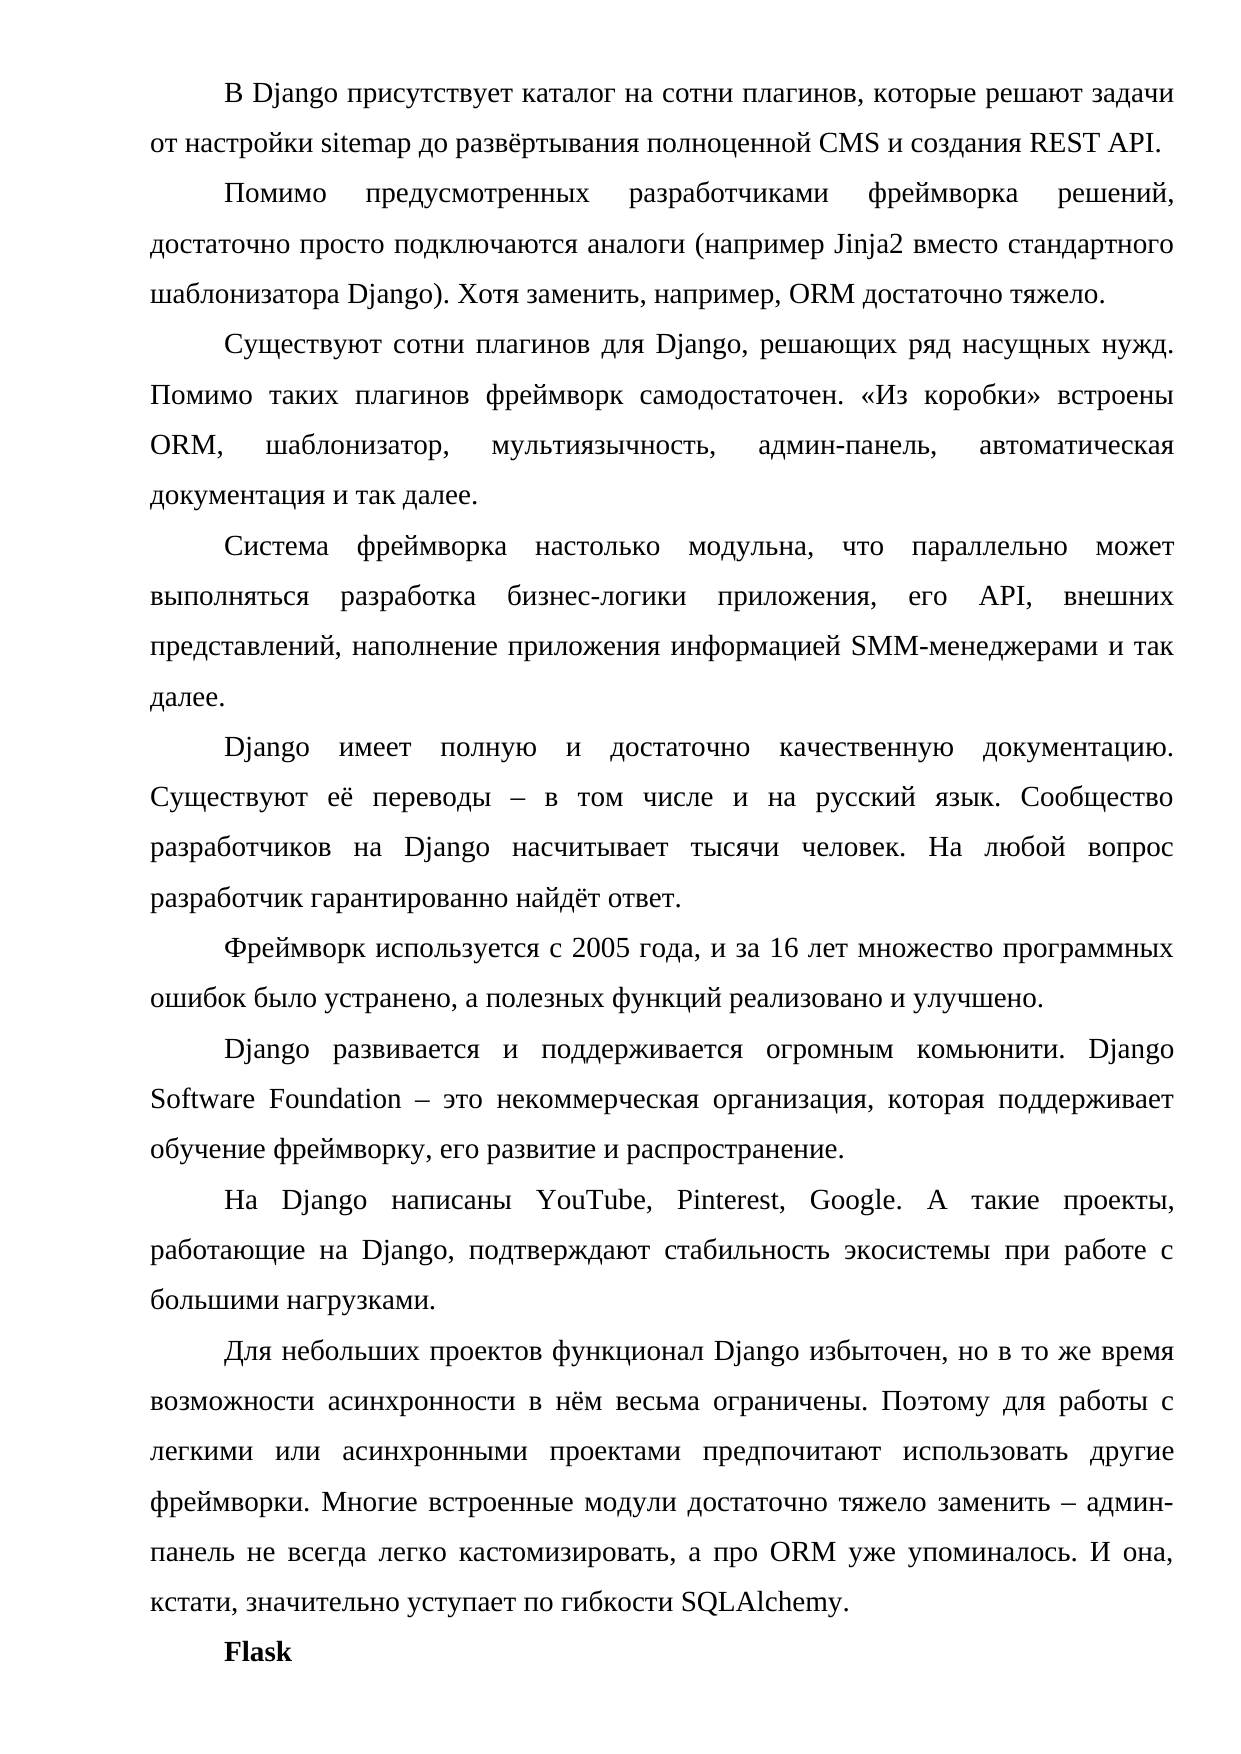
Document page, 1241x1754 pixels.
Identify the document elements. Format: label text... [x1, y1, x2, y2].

text В Django присутствует каталог на сотни плагинов, которые решают задачи от настройки sitemap до развёртывания полноценной CMS и создания REST API. [150, 75, 1175, 159]
text Django развивается и поддерживается огромным комьюнити. Django Software Foundation – это некоммерческая организация, которая поддерживает обучение фреймворку, его развитие и распространение. [150, 1031, 1175, 1165]
text Помимо предусмотренных разработчиками фреймворка решений, достаточно просто подключаются аналоги (например Jinja2 вместо стандартного шаблонизатора Django). Хотя заменить, например, ORM достаточно тяжело. [150, 176, 1175, 310]
text Flask [150, 1634, 1175, 1668]
text Система фреймворка настолько модульна, что параллельно может выполняться разработка бизнес-логики приложения, его API, внешних представлений, наполнение приложения информацией SMM-менеджерами и так далее. [150, 528, 1175, 712]
text Фреймворк используется с 2005 года, и за 16 лет множество программных ошибок было устранено, а полезных функций реализовано и улучшено. [150, 930, 1175, 1014]
text Django имеет полную и достаточно качественную документацию. Существуют её переводы – в том числе и на русский язык. Сообщество разработчиков на Django насчитывает тысячи человек. На любой вопрос разработчик гарантированно найдёт ответ. [150, 729, 1175, 913]
text Для небольших проектов функционал Django избыточен, но в то же время возможности асинхронности в нём весьма ограничены. Поэтому для работы с легкими или асинхронными проектами предпочитают использовать другие фреймворки. Многие встроенные модули достаточно тяжело заменить – админ-панель не всегда легко кастомизировать, а про ORM уже упоминалось. И она, кстати, значительно уступает по гибкости SQLAlchemy. [150, 1333, 1175, 1618]
text На Django написаны YouTube, Pinterest, Google. А такие проекты, работающие на Django, подтверждают стабильность экосистемы при работе с большими нагрузками. [150, 1182, 1175, 1316]
text Существуют сотни плагинов для Django, решающих ряд насущных нужд. Помимо таких плагинов фреймворк самодостаточен. «Из коробки» встроены ORM, шаблонизатор, мультиязычность, админ-панель, автоматическая документация и так далее. [150, 326, 1175, 511]
